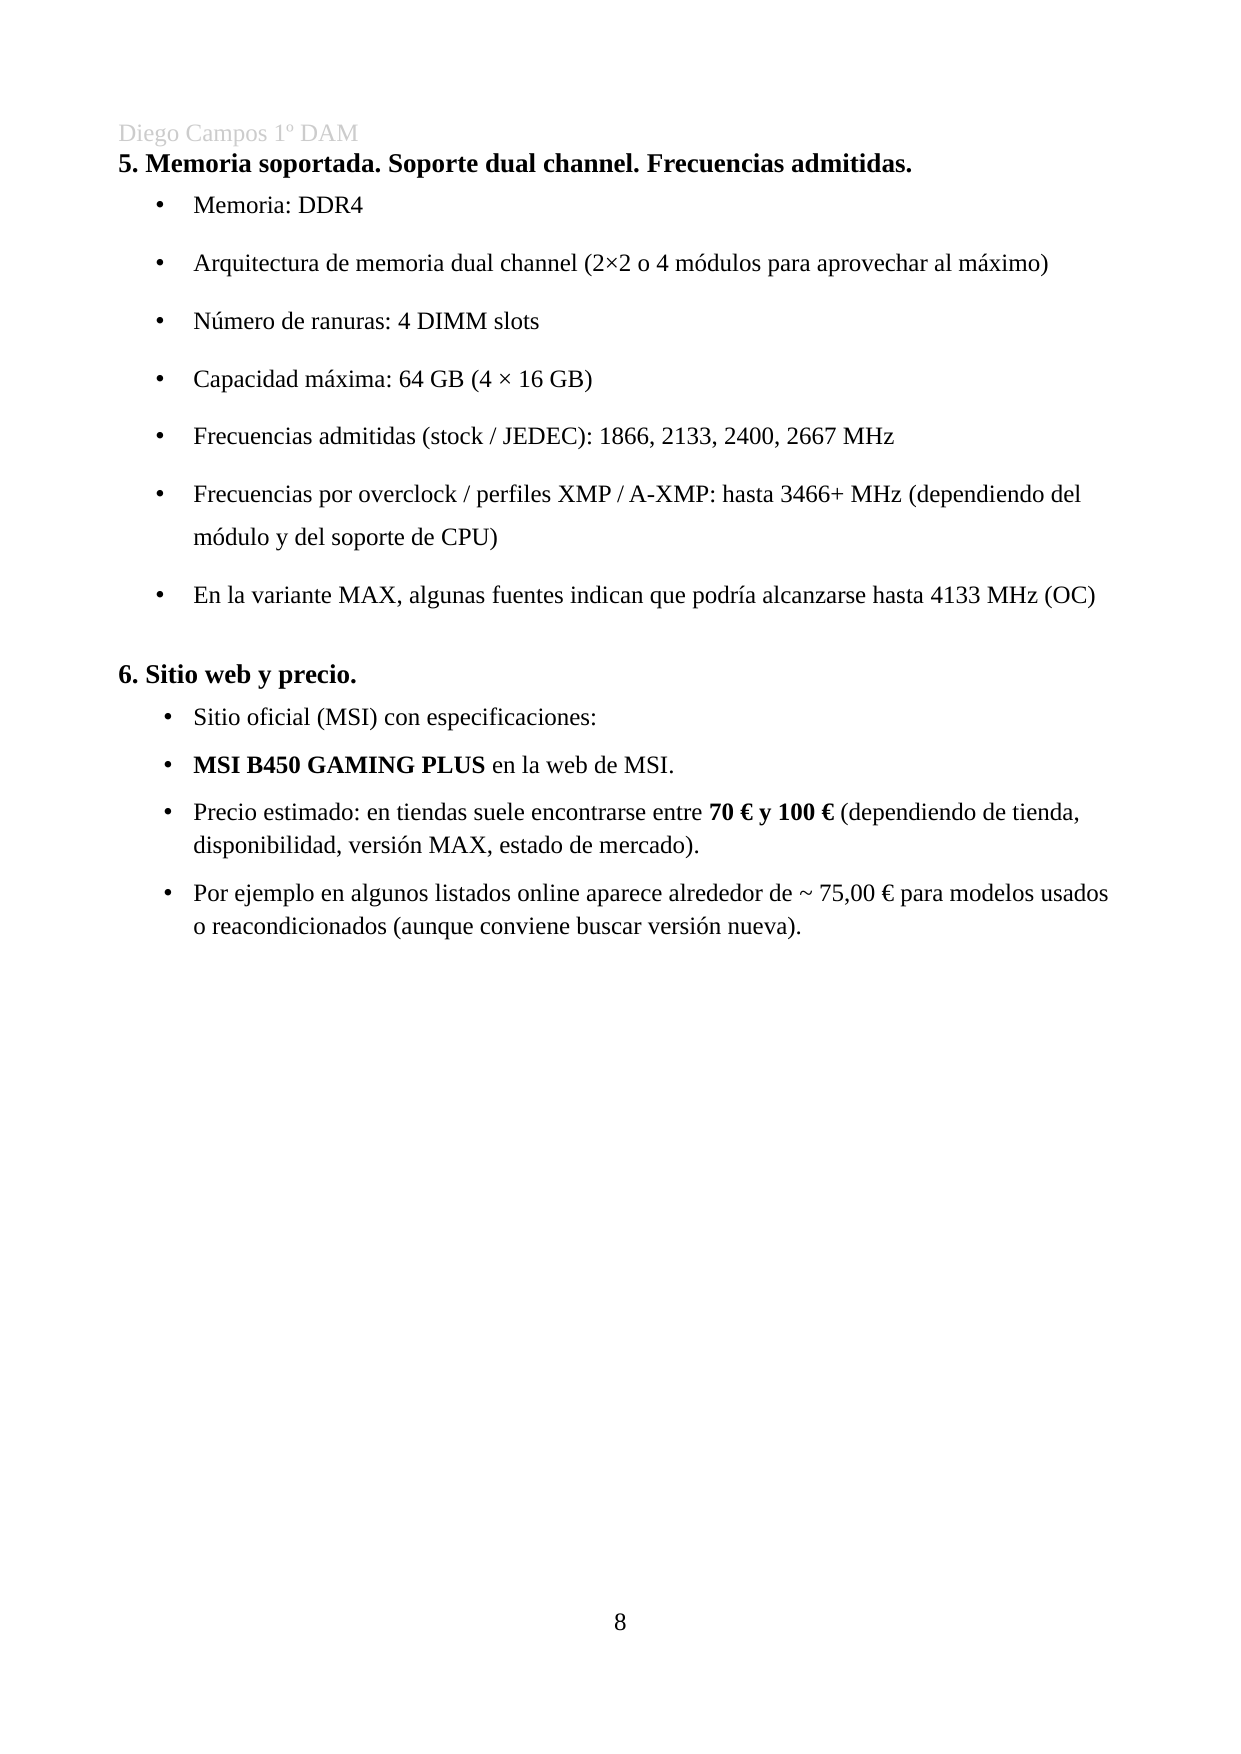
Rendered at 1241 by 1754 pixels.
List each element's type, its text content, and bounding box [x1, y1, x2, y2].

list Capacidad máxima: 64 GB (4 × 16 GB) [156, 364, 1122, 392]
list Sitio oficial (MSI) con especificaciones: [164, 702, 1122, 731]
list Arquitectura de memoria dual channel (2×2 o 4 módulos para aprovechar al máximo) [156, 248, 1122, 277]
list Precio estimado: en tiendas suele encontrarse entre 70 € y 100 € (dependiendo de tienda, disponibilidad, versión MAX, estado de mercado). [164, 797, 1122, 859]
list Memoria: DDR4 [156, 191, 1122, 219]
subtitle 6. Sitio web y precio. [118, 658, 1122, 689]
list MSI B450 GAMING PLUS en la web de MSI. [164, 750, 1122, 778]
list Frecuencias por overclock / perfiles XMP / A-XMP: hasta 3466+ MHz (dependiendo del módulo y del soporte de CPU) [156, 479, 1122, 551]
list Por ejemplo en algunos listados online aparece alrededor de ~ 75,00 € para modelos usados o reacondicionados (aunque conviene buscar versión nueva). [164, 878, 1122, 940]
list Frecuencias admitidas (stock / JEDEC): 1866, 2133, 2400, 2667 MHz [156, 421, 1122, 450]
list Número de ranuras: 4 DIMM slots [156, 306, 1122, 335]
list En la variante MAX, algunas fuentes indican que podría alcanzarse hasta 4133 MHz (OC) [156, 580, 1122, 609]
subtitle 5. Memoria soportada. Soporte dual channel. Frecuencias admitidas. [118, 147, 1122, 178]
